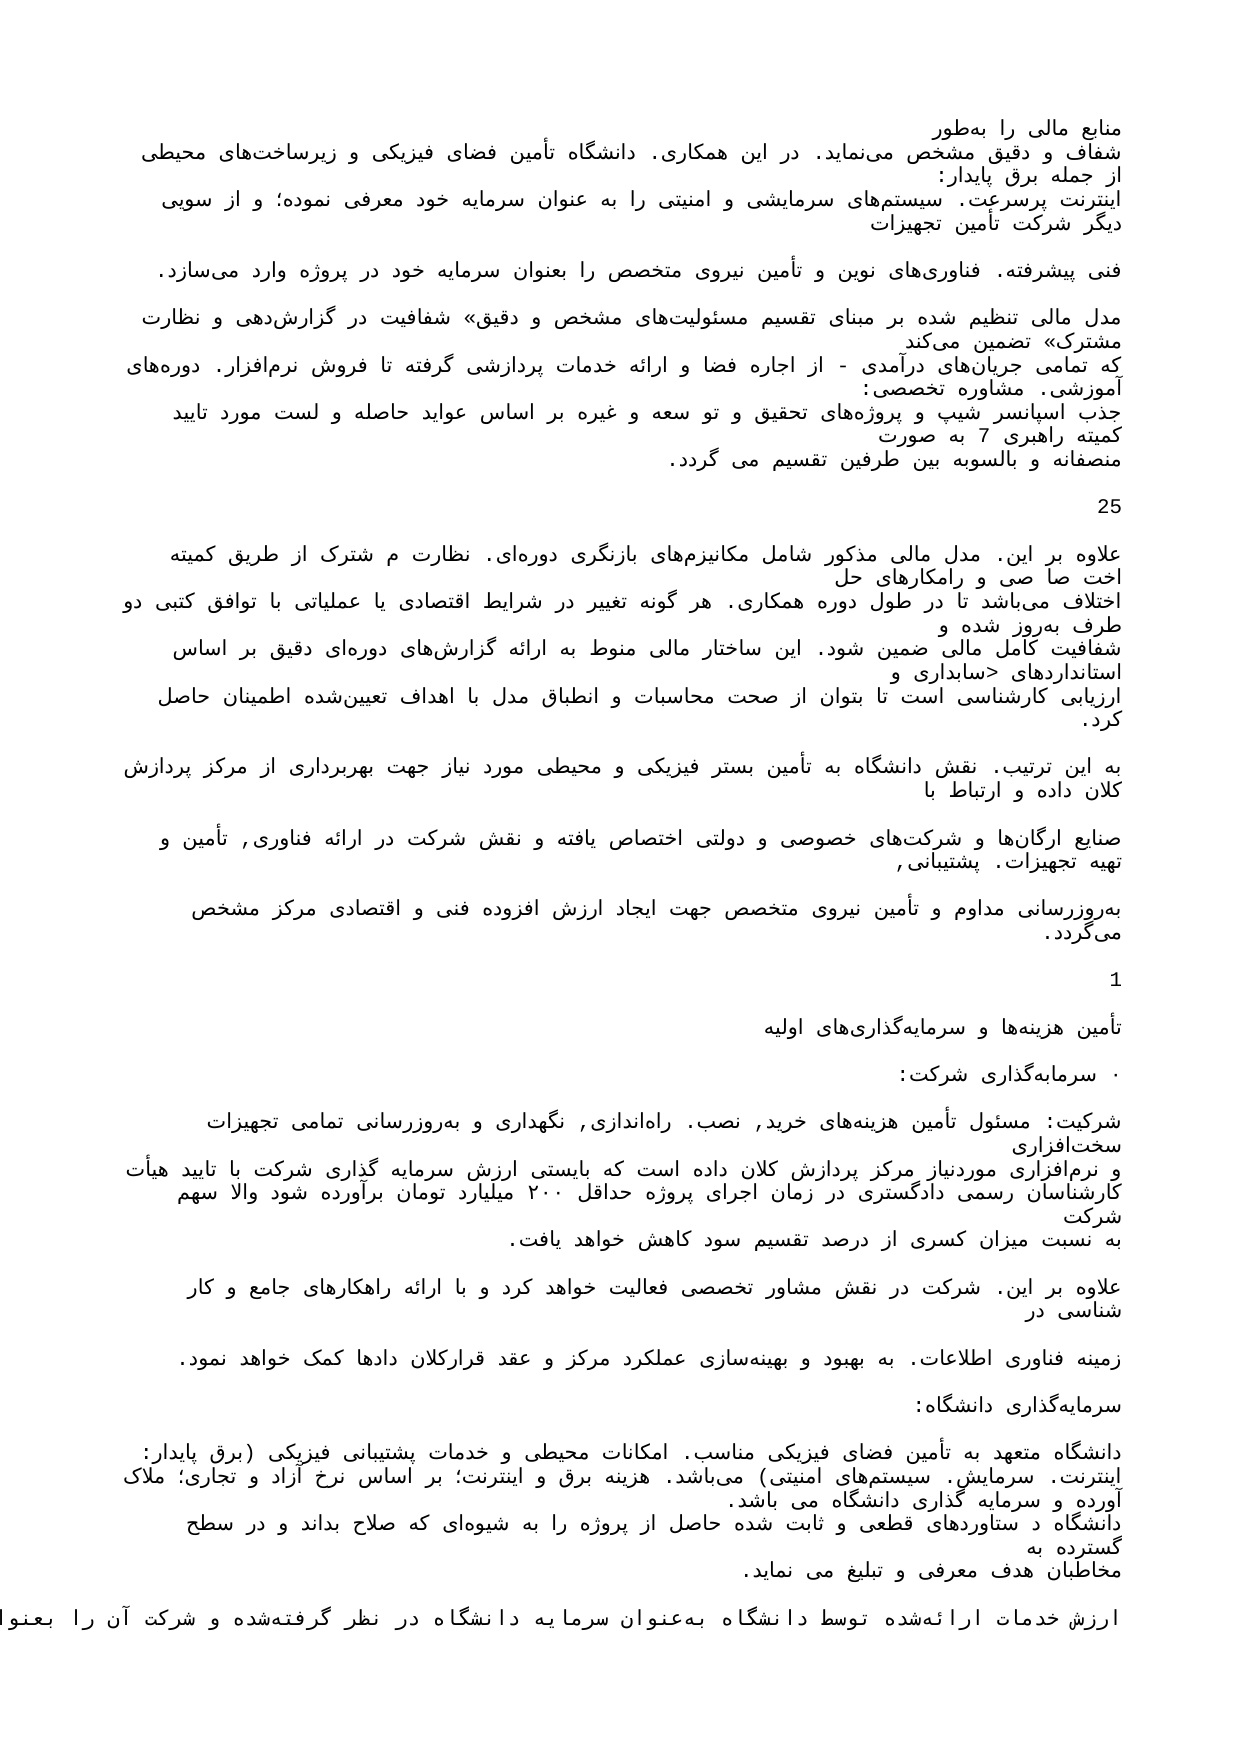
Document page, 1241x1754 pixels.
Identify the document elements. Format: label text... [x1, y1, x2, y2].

text فنی پیشرفته. فناوری‌های نوین و تأمین نیروی متخصص را بعنوان سرمایه خود در پروژه وارد می‌سازد. [118, 260, 1122, 284]
text زمینه فناوری اطلاعات. به بهبود و بهینه‌سازی عملکرد مرکز و عقد قرارکلان دادها کمک خواهد نمود. [118, 1348, 1122, 1371]
text صنایع ارگان‌ها و شرکت‌های خصوصی و دولتی اختصاص يافته و نقش شرکت در ارائه فناوری, تأمین و تهیه تجهیزات. پشتیبانی, [118, 827, 1122, 875]
text علاوه بر این. شرکت در نقش مشاور تخصصی فعالیت خواهد کرد و با ارائه راهکارهای جامع و کار شناسی در [118, 1277, 1122, 1324]
text اینترنت. سرمایش. سیستم‌های امنیتی) می‌باشد. هزینه برق و اینترنت؛ بر اساس نرخ آزاد و تجاری؛ ملاک [118, 1466, 1122, 1489]
text اینترنت پرسرعت. سیستم‌های سرمایشی و امنیتی را به عنوان سرمایه خود معرفی نموده؛ و از سویی دیگر شرکت تأمین تجهیزات [118, 189, 1122, 236]
text آورده و سرمایه گذاری دانشگاه می باشد. [118, 1489, 1122, 1513]
text کارشناسان رسمی دادگستری در زمان اجرای پروژه حداقل ۲۰۰ میلیارد تومان برآورده شود والا سهم شرکت [118, 1182, 1122, 1229]
text مدل مالی تنظیم شده بر مبنای تقسیم مسئولیت‌های مشخص و دقیق» شفافیت در گزارش‌دهی و نظارت مشترک» تضمین می‌کند [118, 307, 1122, 354]
text دانشگاه متعهد به تأمین فضای فیزیکی مناسب. امکانات محیطی و خدمات پشتیبانی فیزیکی (برق پایدار: [118, 1442, 1122, 1466]
text که تمامی جریان‌های درآمدی - از اجاره فضا و ارائه خدمات پردازشی گرفته تا فروش نرم‌افزار. دوره‌های آموزشی. مشاوره تخصصی: [118, 354, 1122, 402]
text به نسبت میزان کسری از درصد تقسیم سود کاهش خواهد یافت. [118, 1229, 1122, 1253]
text جذب اسپانسر شیپ و پروژه‌های تحقیق و تو سعه و غیره بر اساس عواید حاصله و لست مورد تایید کمیته راهبری 7 به صورت [118, 402, 1122, 449]
text ارزش خدمات ارائه‌شده توسط دانشگاه به‌عنوان سرمایه دانشگاه در نظر گرفته‌شده و شرکت آن را بعنوان آورده [118, 1608, 1122, 1631]
text دانشگاه د ستاوردهای قطعی و ثابت شده حاصل از پروژه را به شیوه‌ای که صلاح بداند و در سطح گسترده به [118, 1513, 1122, 1561]
text شفافیت کامل مالی ضمین شود. این ساختار مالی منوط به ارائه گزارش‌های دوره‌ای دقیق بر اساس استانداردهای <سابداری و [118, 638, 1122, 686]
text 1 [118, 969, 1122, 993]
text منابع مالی را به‌طور [118, 118, 1122, 142]
text علاوه بر این. مدل مالی مذکور شامل مکانیزم‌های بازنگری دوره‌ای. نظارت م شترک از طریق کمیته اخت صا صی و رامکارهای حل [118, 544, 1122, 591]
text منصفانه و بالسوبه بین طرفین تقسیم می گردد. [118, 449, 1122, 473]
text تأمین هزینه‌ها و سرمایه‌گذاری‌های اولیه [118, 1017, 1122, 1040]
text ارزیابی کارشناسی است تا بتوان از صحت محاسبات و انطباق مدل با اهداف تعیین‌شده اطمینان حاصل کرد. [118, 686, 1122, 733]
text سرمایه‌گذاری دانشگاه: [118, 1395, 1122, 1419]
text به این ترتیب. نقش دانشگاه به تأمین بستر فیزیکی و محیطی مورد نیاز جهت بهر‌برداری از مرکز پردازش کلان داده و ارتباط با [118, 757, 1122, 804]
text شرکیت: مسئول تأمین هزینه‌های خرید, نصب. راه‌اندازی, نگهداری و به‌روزرسانی تمامی تجهیزات سخت‌افزاری [118, 1111, 1122, 1158]
text شفاف و دقیق مشخص می‌نماید. در این همکاری. دانشگاه تأمین فضای فیزیکی و زیرساخت‌های محیطی از جمله برق پایدار: [118, 142, 1122, 189]
text و نرم‌افزاری موردنیاز مرکز پردازش کلان داده است که بایستی ارزش سرمایه گذاری شرکت با تایید هیأت [118, 1158, 1122, 1182]
text 25 [118, 496, 1122, 520]
text به‌روزرسانی مداوم و تأمین نیروی متخصص جهت ایجاد ارزش افزوده فنی و اقتصادی مرکز مشخص می‌گردد. [118, 898, 1122, 946]
text اختلاف می‌باشد تا در طول دوره همکاری. هر گونه تغییر در شرایط اقتصادی يا عملیاتی با توافق کتبی دو طرف به‌روز شده و [118, 591, 1122, 638]
text ۰ سرمابه‌گذاری شرکت: [118, 1064, 1122, 1088]
text مخاطبان هدف معرفی و تبلیغ می نماید. [118, 1561, 1122, 1584]
